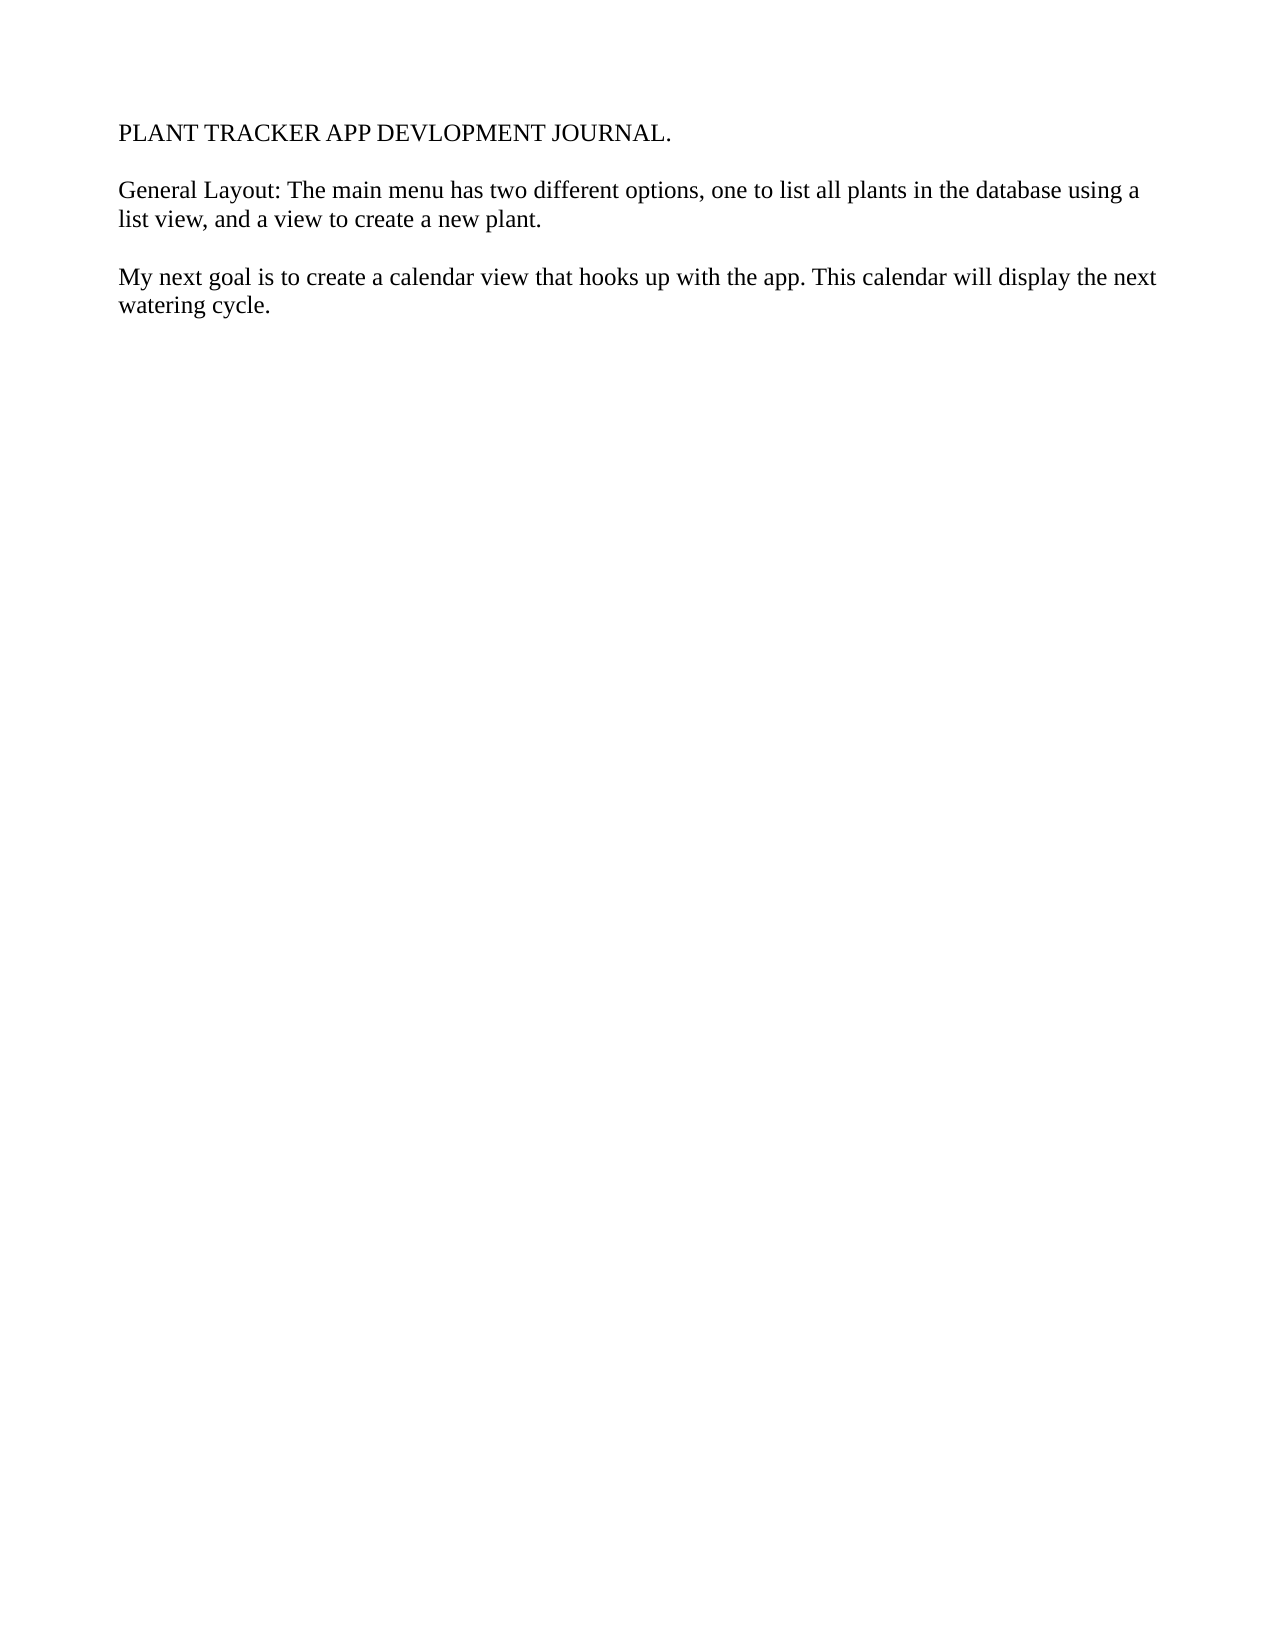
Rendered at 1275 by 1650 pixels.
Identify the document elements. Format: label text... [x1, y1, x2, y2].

text My next goal is to create a calendar view that hooks up with the app. This calendar will display the next watering cycle. [118, 262, 1157, 319]
text General Layout: The main menu has two different options, one to list all plants in the database using a list view, and a view to create a new plant. [118, 176, 1157, 233]
text PLANT TRACKER APP DEVLOPMENT JOURNAL. [118, 118, 1157, 147]
